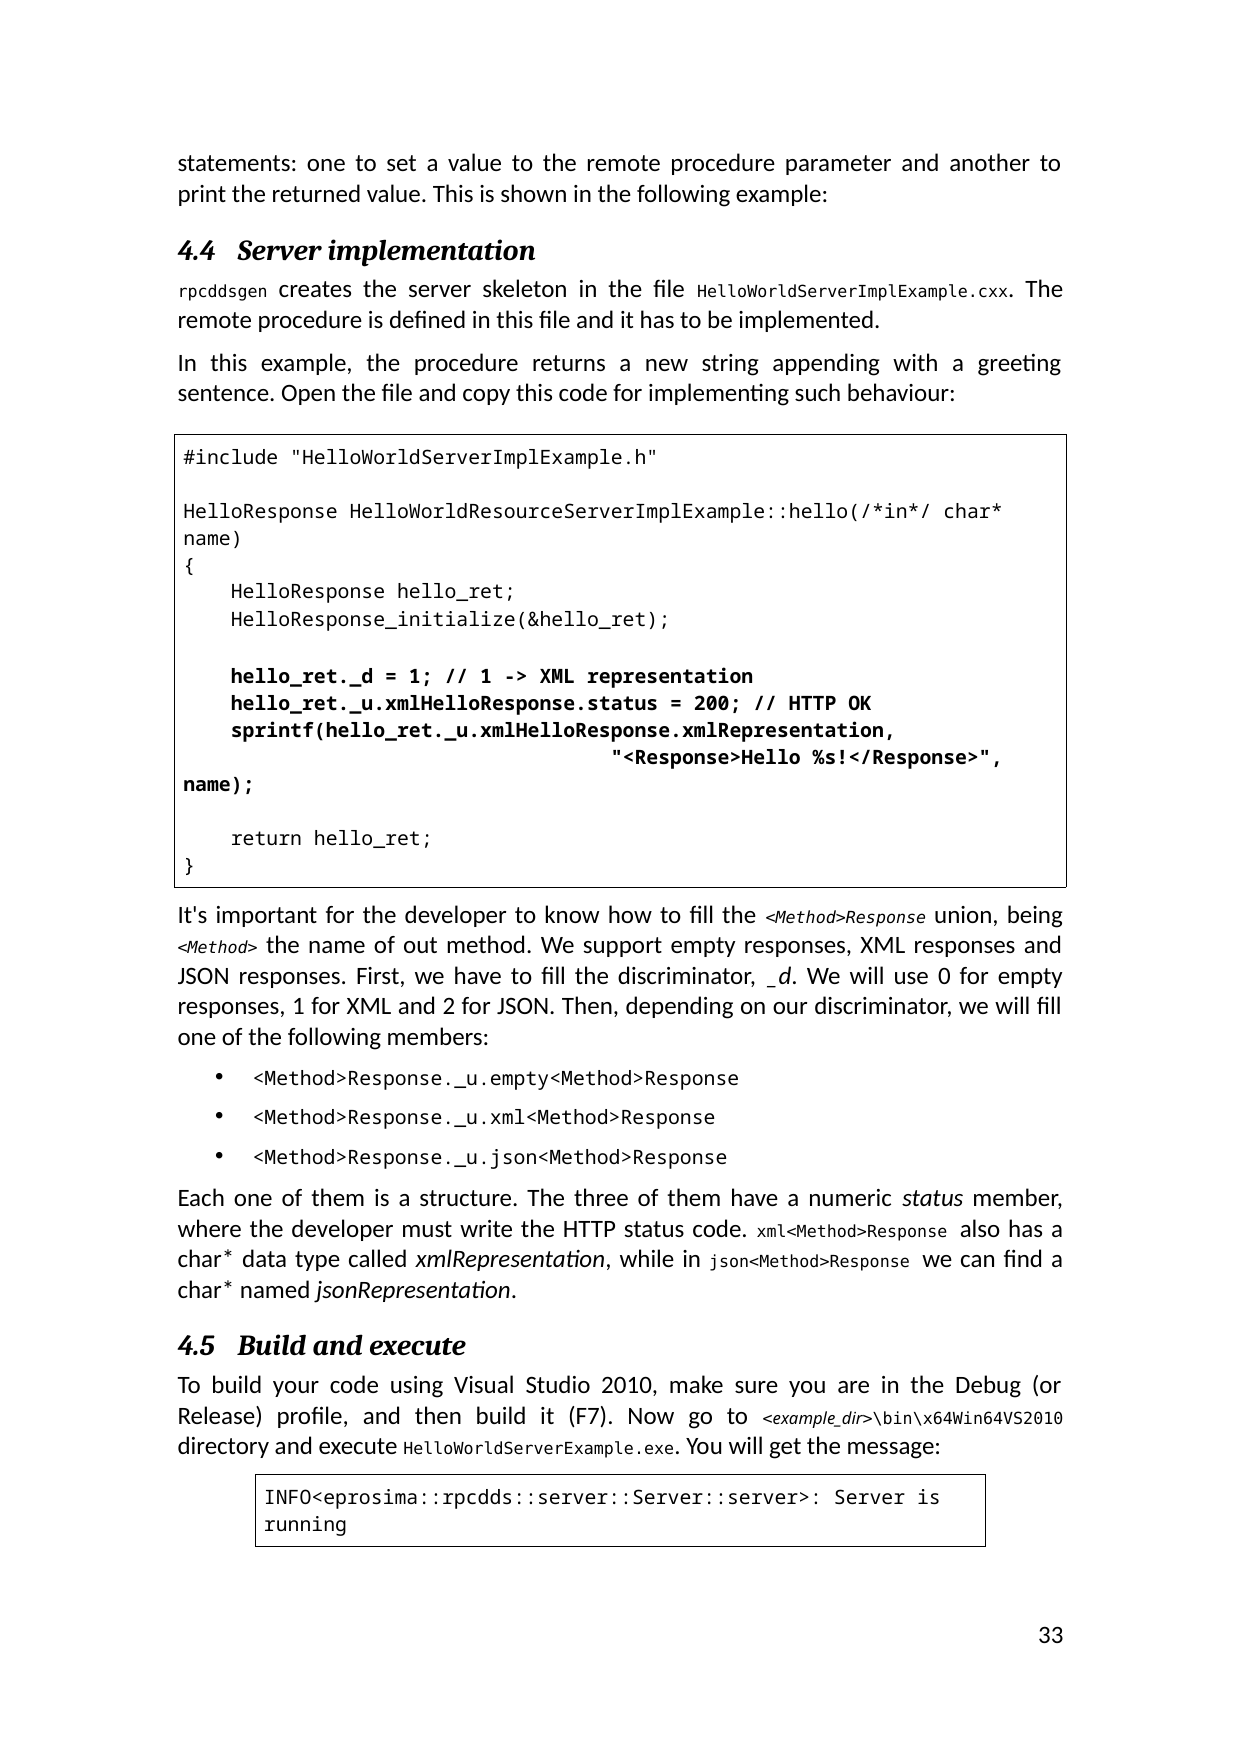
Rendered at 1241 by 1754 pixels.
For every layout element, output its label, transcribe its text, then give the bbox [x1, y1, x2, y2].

text Each one of them is a structure. The three of them have a numeric status member, where the developer must write the HTTP status code. xml<Method>Response also has a char* data type called xmlRepresentation, while in json<Method>Response we can find a char* named jsonRepresentation. [177, 1182, 1063, 1304]
list <Method>Response._u.empty<Method>Response [215, 1064, 1063, 1091]
subtitle Build and execute [177, 1329, 1063, 1363]
text hello_ret._d = 1; // 1 -> XML representation [183, 662, 1057, 689]
list <Method>Response._u.xml<Method>Response [215, 1103, 1063, 1131]
text To build your code using Visual Studio 2010, make sure you are in the Debug (or Release) profile, and then build it (F7). Now go to <example_dir>\bin\x64Win64VS2010 directory and execute HelloWorldServerExample.exe. You will get the message: [177, 1369, 1063, 1461]
text hello_ret._u.xmlHelloResponse.status = 200; // HTTP OK [183, 689, 1057, 716]
text [256, 1475, 985, 1546]
text rpcddsgen creates the server skeleton in the file HelloWorldServerImplExample.cxx. The remote procedure is defined in this file and it has to be implemented. [177, 273, 1063, 334]
text INFO<eprosima::rpcdds::server::Server::server>: Server is running [264, 1483, 977, 1537]
text #include "HelloWorldServerImplExample.h" HelloResponse HelloWorldResourceServerImplExample::hello(/*in*/ char* name) { HelloResponse hello_ret; HelloResponse_initialize(&hello_ret); [183, 443, 1057, 632]
text statements: one to set a value to the remote procedure parameter and another to print the returned value. This is shown in the following example: [177, 148, 1063, 209]
text [177, 421, 1063, 434]
text "<Response>Hello %s!</Response>", name); return hello_ret; } [183, 743, 1057, 878]
list <Method>Response._u.json<Method>Response [215, 1143, 1063, 1170]
text It's important for the developer to know how to fill the <Method>Response union, being <Method> the name of out method. We support empty responses, XML responses and JSON responses. First, we have to fill the discriminator, _d. We will use 0 for empty responses, 1 for XML and 2 for JSON. Then, depending on our discriminator, we will fill one of the following members: [177, 888, 1063, 1052]
text [175, 435, 1066, 887]
text In this example, the procedure returns a new string appending with a greeting sentence. Open the file and copy this code for implementing such behaviour: [177, 347, 1063, 408]
subtitle Server implementation [177, 234, 1063, 267]
text sprintf(hello_ret._u.xmlHelloResponse.xmlRepresentation, [183, 716, 1057, 743]
